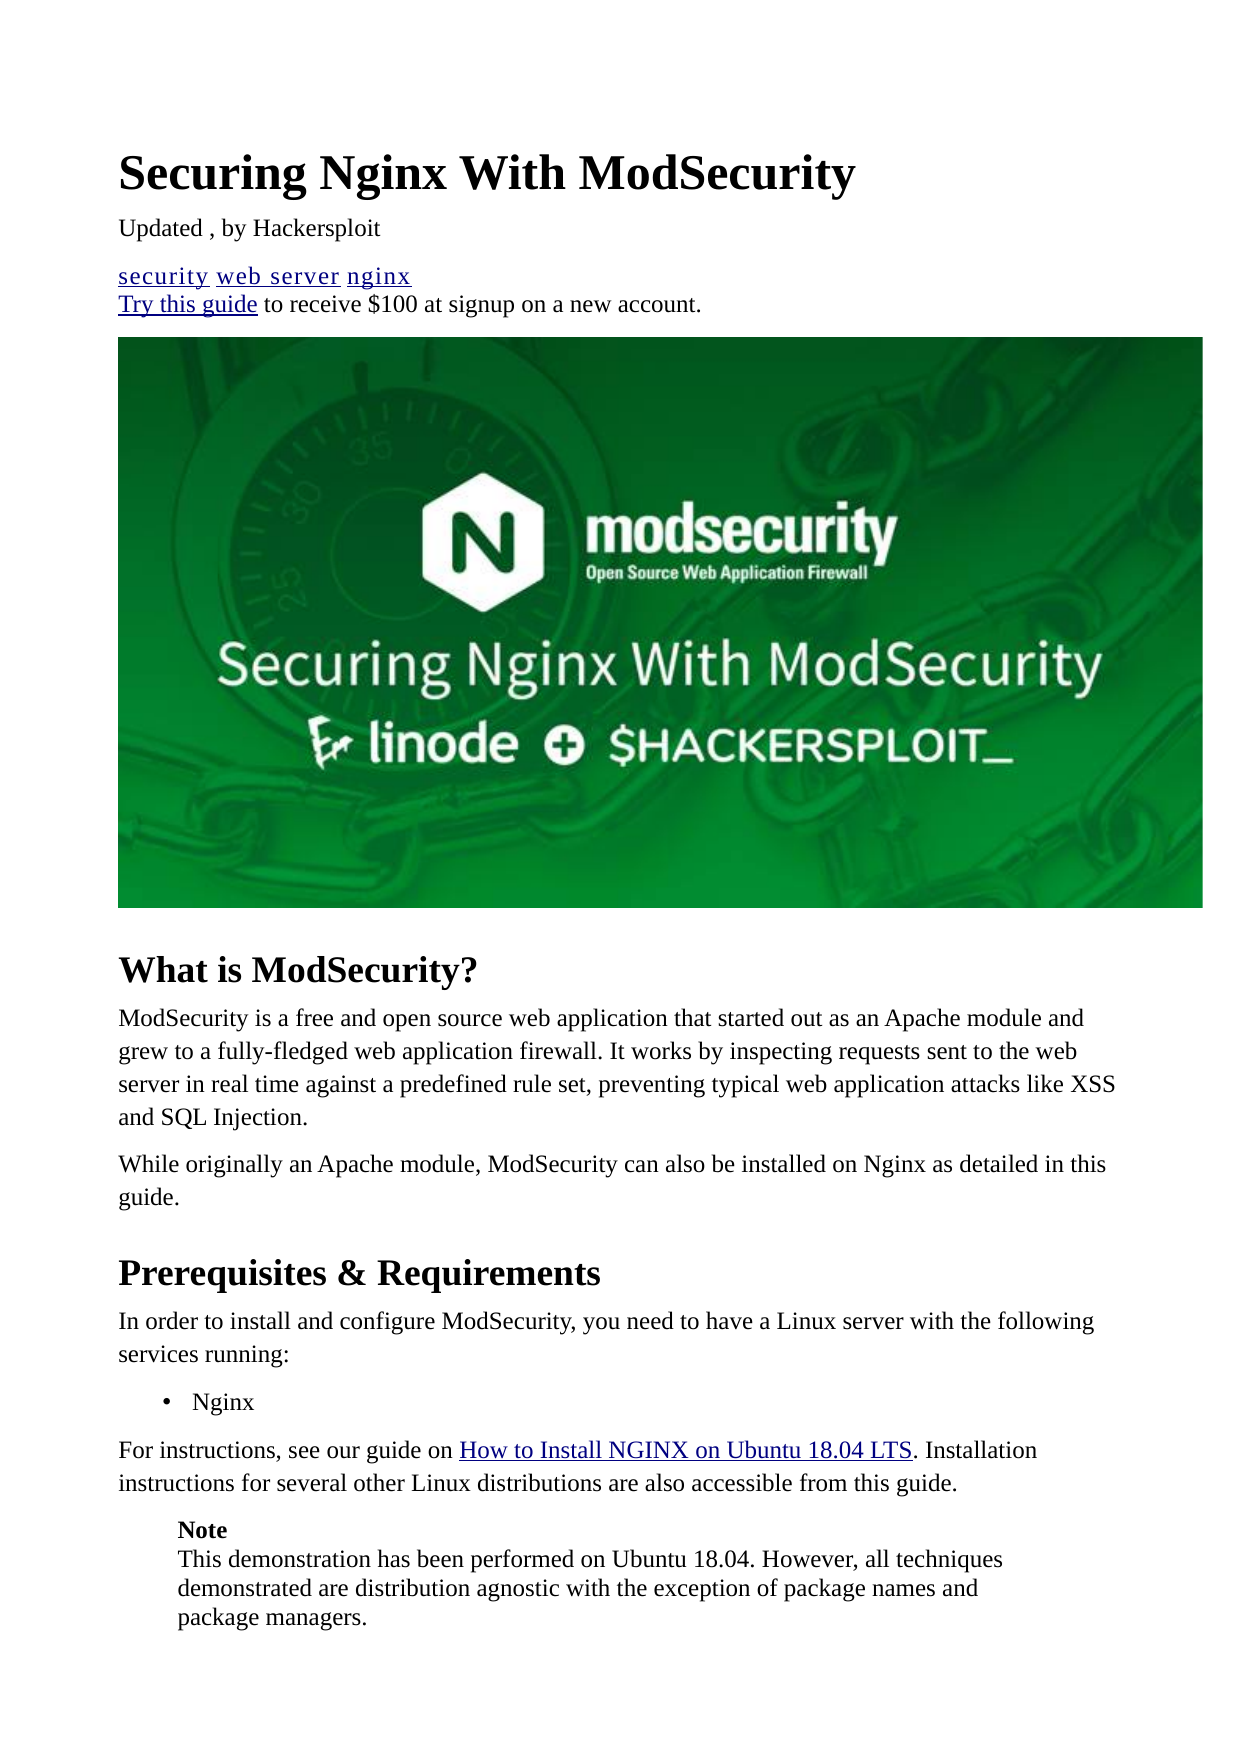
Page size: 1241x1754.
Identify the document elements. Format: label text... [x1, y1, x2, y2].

subtitle Securing Nginx With ModSecurity [118, 143, 1122, 201]
text While originally an Apache module, ModSecurity can also be installed on Nginx as detailed in this guide. [118, 1149, 1122, 1211]
text Updated , by Hackersploit [118, 213, 1122, 242]
list Nginx [162, 1387, 1122, 1416]
text This demonstration has been performed on Ubuntu 18.04. However, all techniques demonstrated are distribution agnostic with the exception of package names and package managers. [177, 1544, 1063, 1630]
subtitle What is ModSecurity? [118, 947, 1122, 990]
text security web server nginx [118, 261, 1122, 289]
text For instructions, see our guide on How to Install NGINX on Ubuntu 18.04 LTS. Installation instructions for several other Linux distributions are also accessible from this guide. [118, 1435, 1122, 1496]
text Try this guide to receive $100 at signup on a new account. [118, 289, 1122, 318]
subtitle Prerequisites & Requirements [118, 1251, 1122, 1294]
text In order to install and configure ModSecurity, you need to have a Linux server with the following services running: [118, 1306, 1122, 1368]
text Note [177, 1515, 1063, 1544]
picture [118, 337, 1203, 908]
text ModSecurity is a free and open source web application that started out as an Apache module and grew to a fully-fledged web application firewall. It works by inspecting requests sent to the web server in real time against a predefined rule set, preventing typical web application attacks like XSS and SQL Injection. [118, 1003, 1122, 1131]
